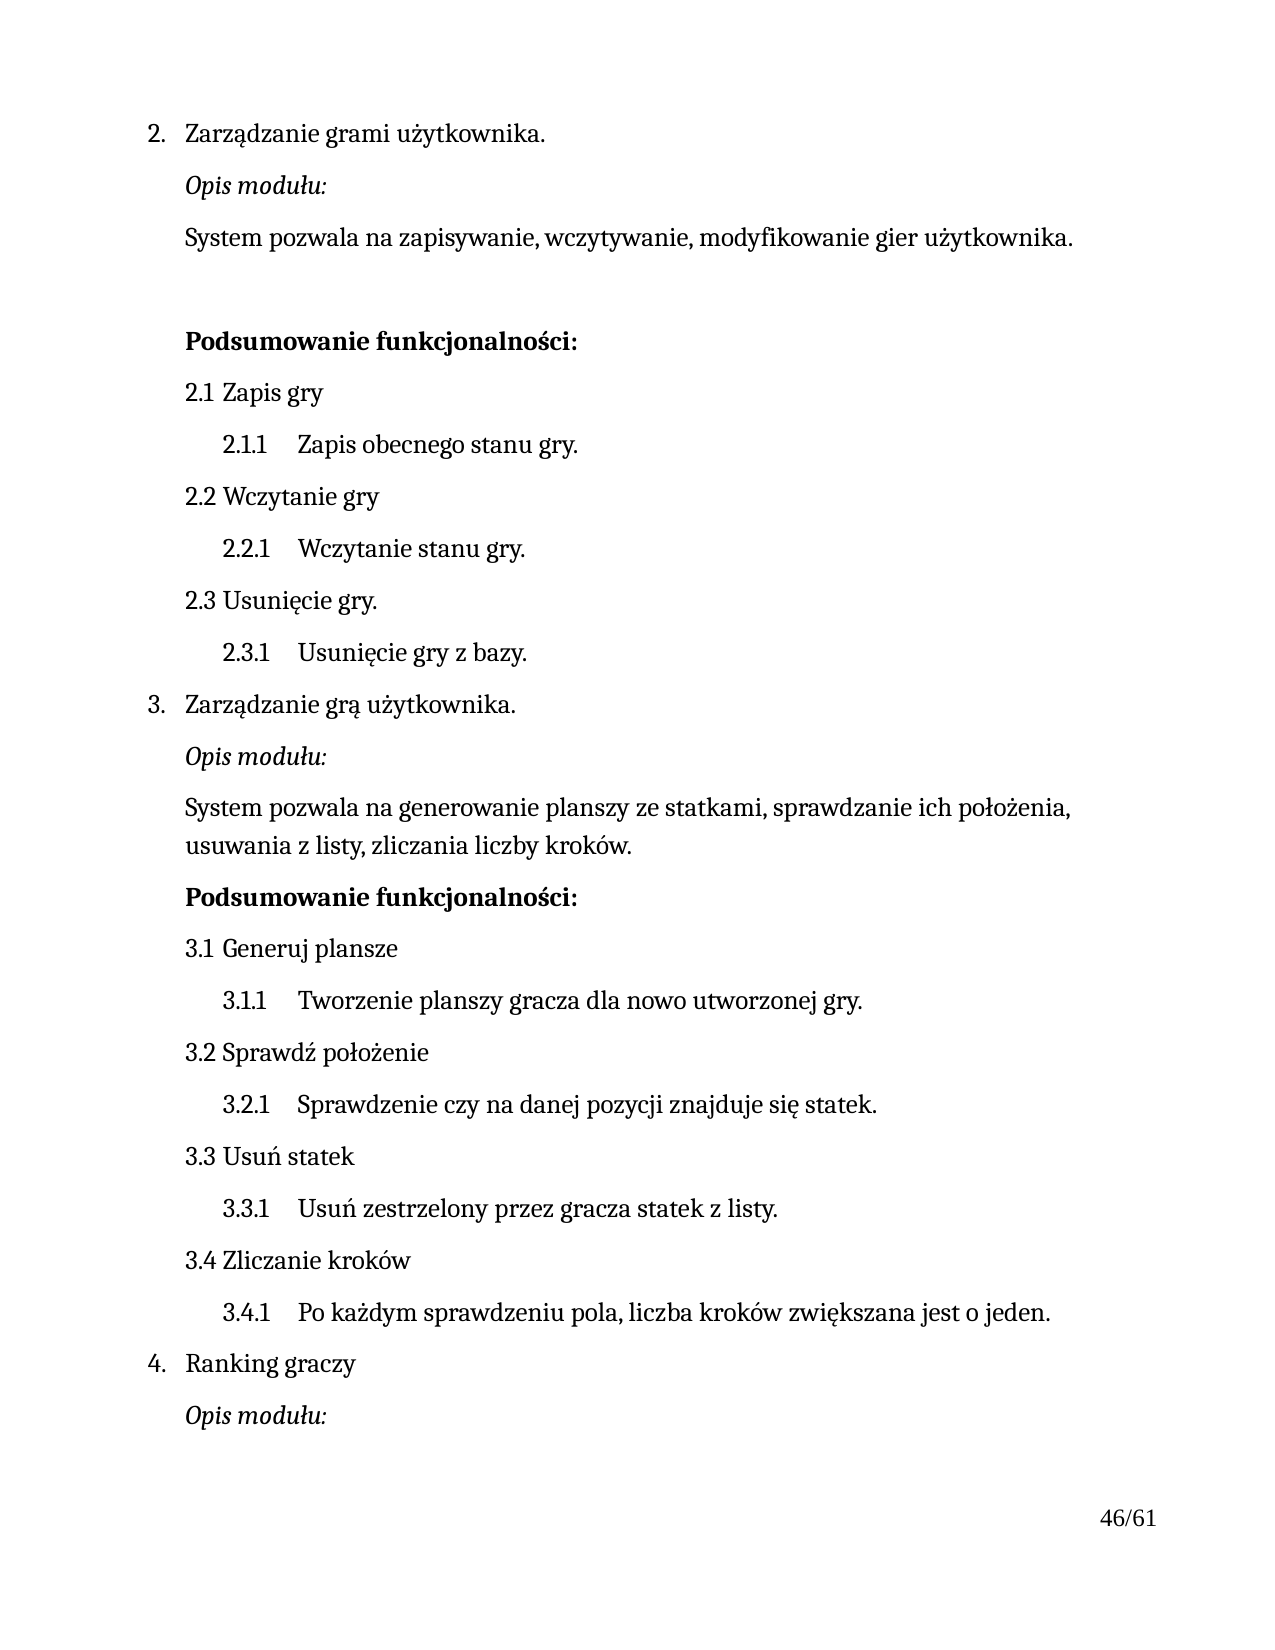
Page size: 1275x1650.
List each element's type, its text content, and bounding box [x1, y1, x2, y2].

list Usunięcie gry. [185, 585, 1157, 616]
list Zapis gry [185, 377, 1157, 409]
list Zapis obecnego stanu gry. [223, 429, 1157, 461]
list Zarządzanie grą użytkownika. [148, 689, 1157, 720]
list Wczytanie gry [185, 481, 1157, 512]
text Opis modułu: [185, 741, 1157, 772]
text Podsumowanie funkcjonalności: [185, 882, 1157, 913]
list Ranking graczy [148, 1348, 1157, 1380]
text System pozwala na zapisywanie, wczytywanie, modyfikowanie gier użytkownika. [185, 222, 1157, 253]
list Usuń statek [185, 1141, 1157, 1172]
text Opis modułu: [185, 1400, 1157, 1432]
list Generuj plansze [185, 933, 1157, 965]
text Opis modułu: [185, 170, 1157, 201]
list Sprawdzenie czy na danej pozycji znajduje się statek. [223, 1089, 1157, 1120]
list Po każdym sprawdzeniu pola, liczba kroków zwiększana jest o jeden. [223, 1297, 1157, 1328]
list Usunięcie gry z bazy. [223, 637, 1157, 668]
text System pozwala na generowanie planszy ze statkami, sprawdzanie ich położenia, usuwania z listy, zliczania liczby kroków. [185, 792, 1157, 861]
list Usuń zestrzelony przez gracza statek z listy. [223, 1193, 1157, 1224]
list Tworzenie planszy gracza dla nowo utworzonej gry. [223, 985, 1157, 1017]
list Zarządzanie grami użytkownika. [148, 118, 1157, 149]
list Zliczanie kroków [185, 1245, 1157, 1276]
list Sprawdź położenie [185, 1037, 1157, 1068]
text Podsumowanie funkcjonalności: [185, 326, 1157, 357]
list Wczytanie stanu gry. [223, 533, 1157, 564]
